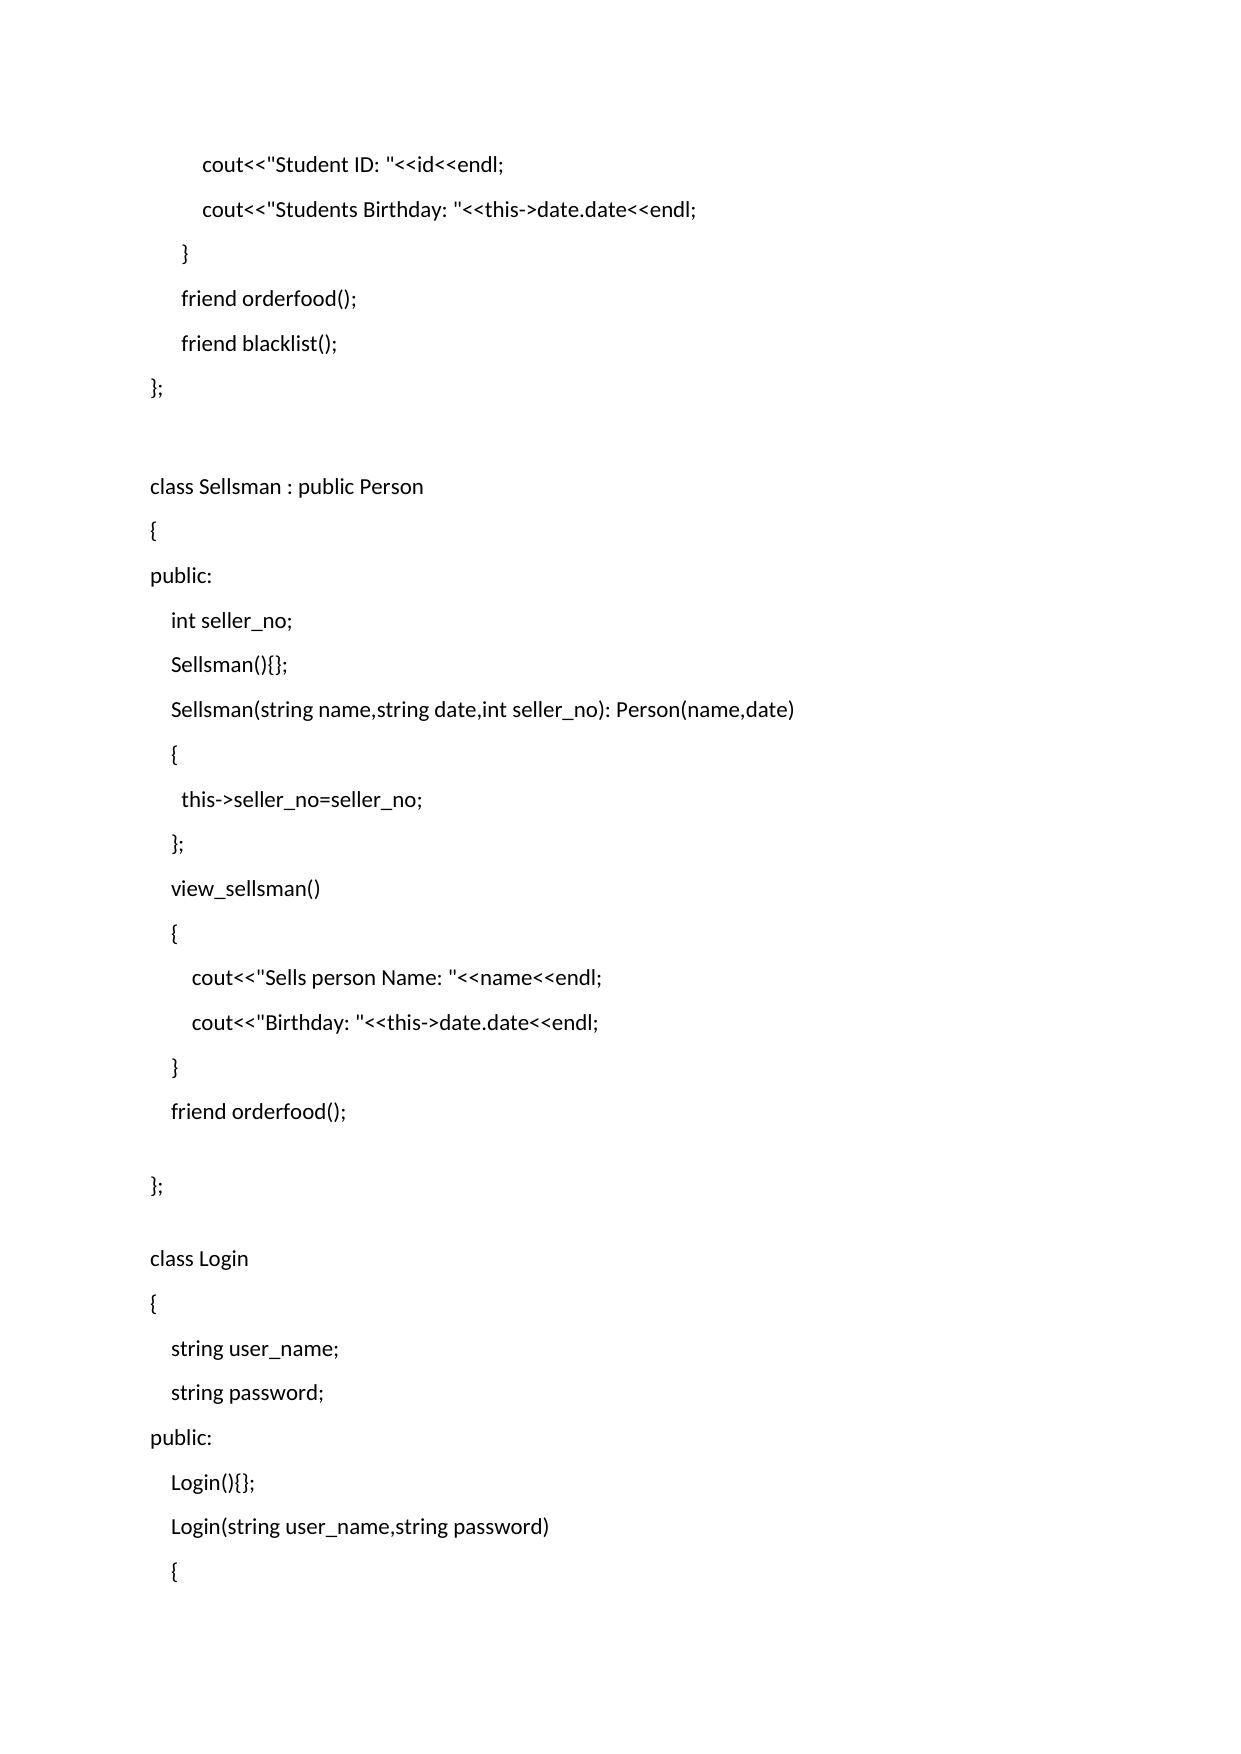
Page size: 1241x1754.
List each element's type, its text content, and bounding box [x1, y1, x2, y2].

text friend blacklist(); [150, 329, 1090, 357]
text class Login [150, 1244, 1090, 1272]
text cout<<"Student ID: "<<id<<endl; [150, 150, 1090, 178]
text { [150, 517, 1090, 544]
text { [150, 1289, 1090, 1317]
text }; [150, 829, 1090, 857]
text }; [150, 1171, 1090, 1199]
text } [150, 1053, 1090, 1081]
text view_sellsman() [150, 874, 1090, 902]
text } [150, 239, 1090, 267]
text { [150, 919, 1090, 947]
text public: [150, 561, 1090, 589]
text string user_name; [150, 1334, 1090, 1362]
text { [150, 1557, 1090, 1585]
text class Sellsman : public Person [150, 472, 1090, 500]
text Login(string user_name,string password) [150, 1512, 1090, 1541]
text friend orderfood(); [150, 1097, 1090, 1126]
text cout<<"Sells person Name: "<<name<<endl; [150, 963, 1090, 991]
text Sellsman(){}; [150, 651, 1090, 679]
text cout<<"Birthday: "<<this->date.date<<endl; [150, 1008, 1090, 1036]
text friend orderfood(); [150, 284, 1090, 312]
text Login(){}; [150, 1468, 1090, 1496]
text { [150, 740, 1090, 768]
text cout<<"Students Birthday: "<<this->date.date<<endl; [150, 195, 1090, 223]
text public: [150, 1423, 1090, 1451]
text int seller_no; [150, 606, 1090, 634]
text string password; [150, 1378, 1090, 1406]
text Sellsman(string name,string date,int seller_no): Person(name,date) [150, 695, 1090, 723]
text this->seller_no=seller_no; [150, 785, 1090, 813]
text }; [150, 373, 1090, 401]
